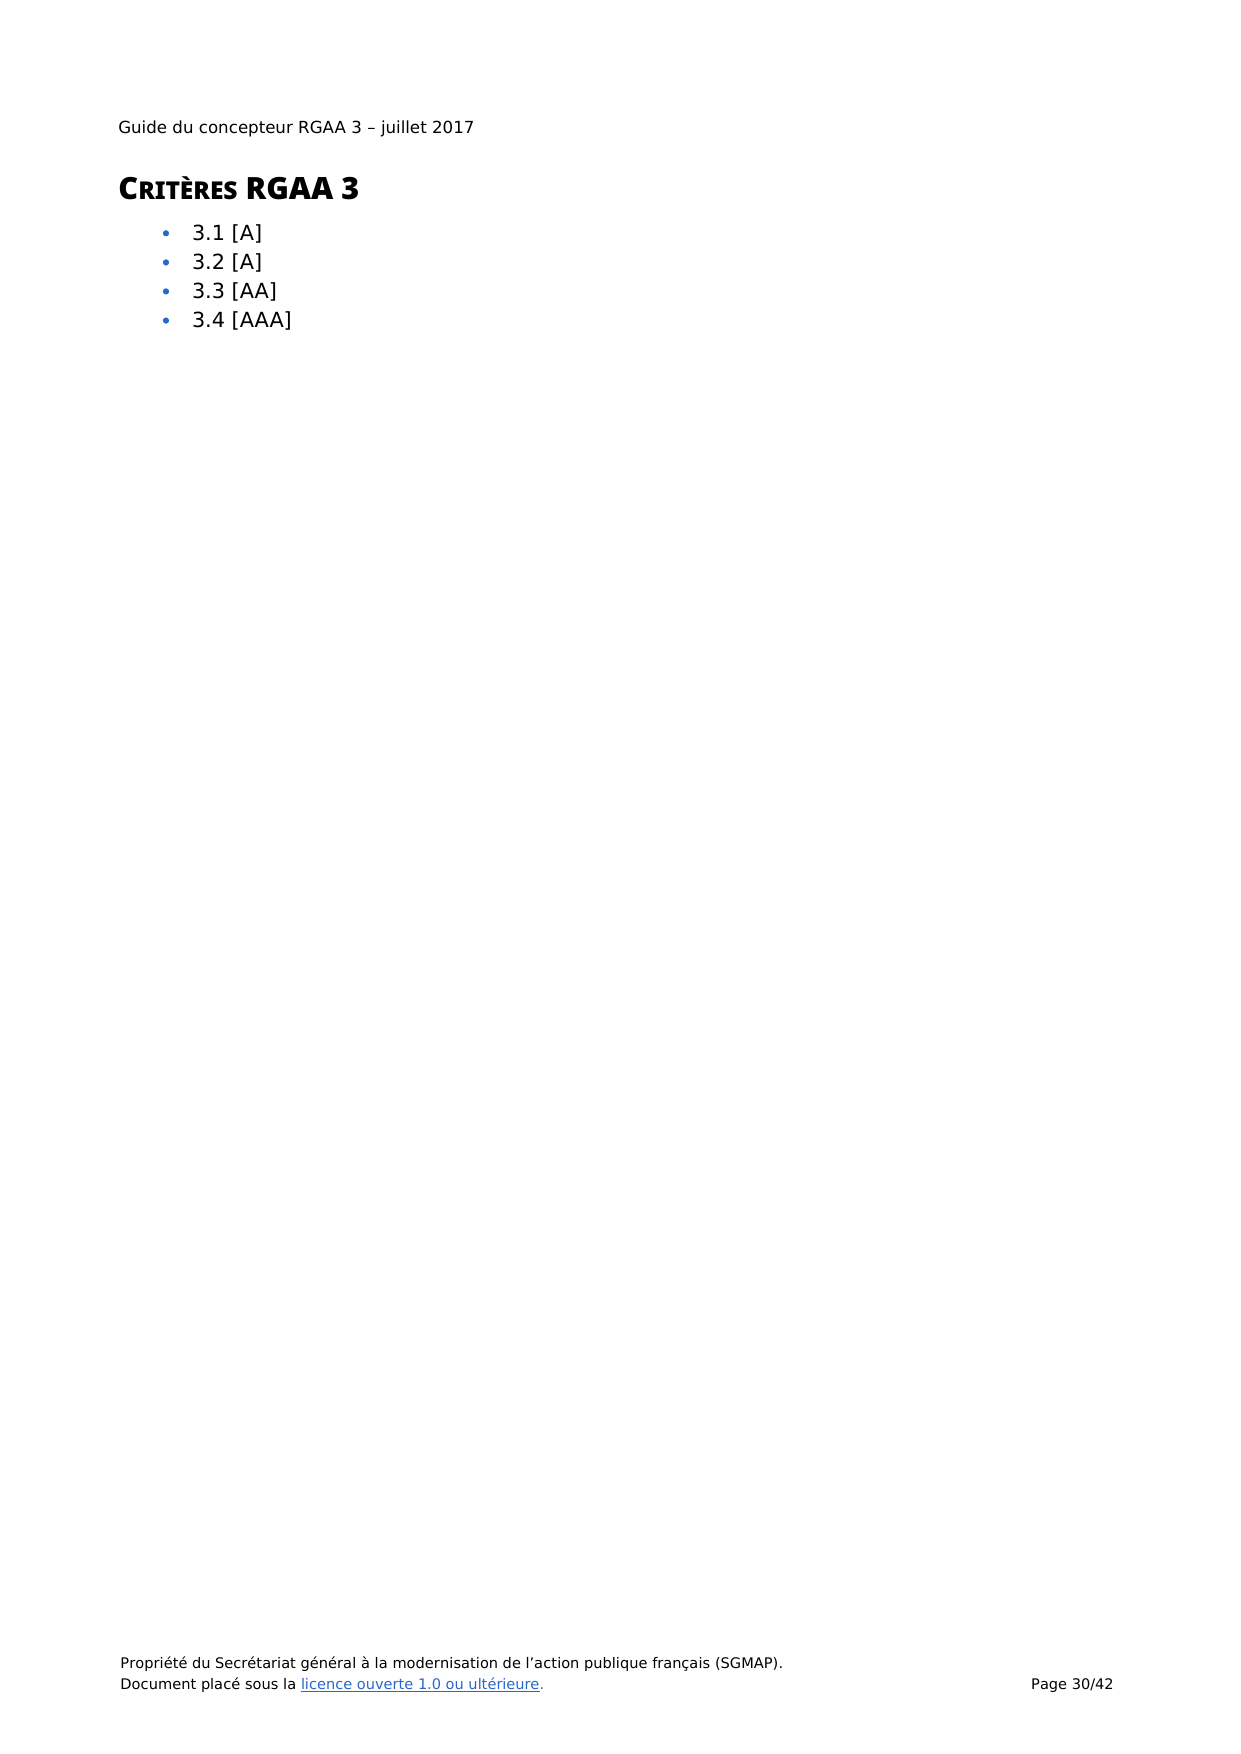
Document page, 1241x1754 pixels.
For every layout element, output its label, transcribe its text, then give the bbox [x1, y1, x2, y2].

list 3.1 [A] [162, 221, 1122, 246]
list 3.2 [A] [162, 250, 1122, 274]
list 3.4 [AAA] [162, 308, 1122, 333]
list 3.3 [AA] [162, 279, 1122, 304]
subtitle Critères RGAA 3 [118, 167, 1122, 209]
